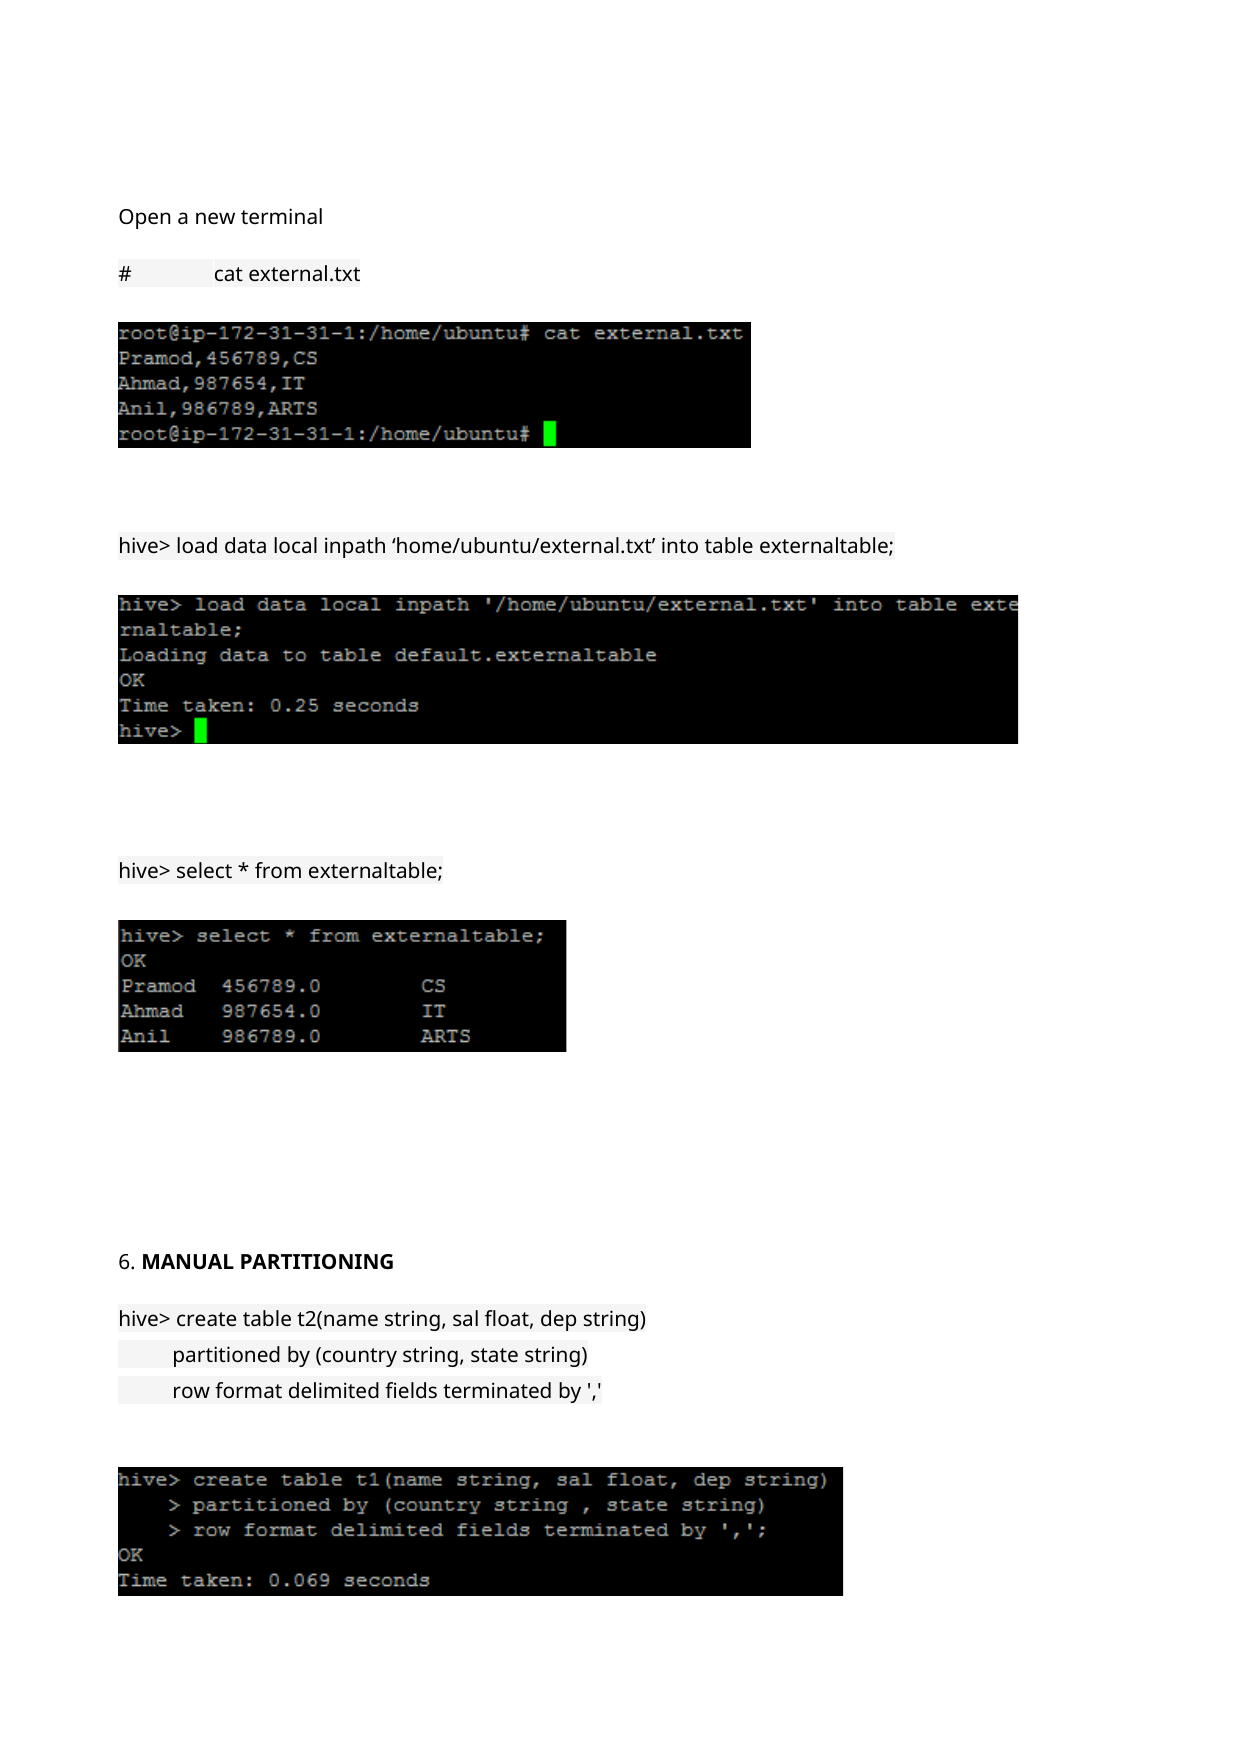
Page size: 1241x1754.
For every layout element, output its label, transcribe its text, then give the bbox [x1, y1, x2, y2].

text # cat external.txt [118, 259, 1122, 287]
text hive> create table t2(name string, sal float, dep string) [118, 1304, 1122, 1332]
text row format delimited fields terminated by ',' [118, 1376, 1122, 1404]
text partitioned by (country string, state string) [118, 1340, 1122, 1368]
text Open a new terminal [118, 202, 1122, 231]
text hive> select * from externaltable; [118, 856, 1122, 884]
text hive> load data local inpath ‘home/ubuntu/external.txt’ into table externaltable; [118, 532, 1122, 560]
text 6. MANUAL PARTITIONING [118, 1247, 1122, 1276]
